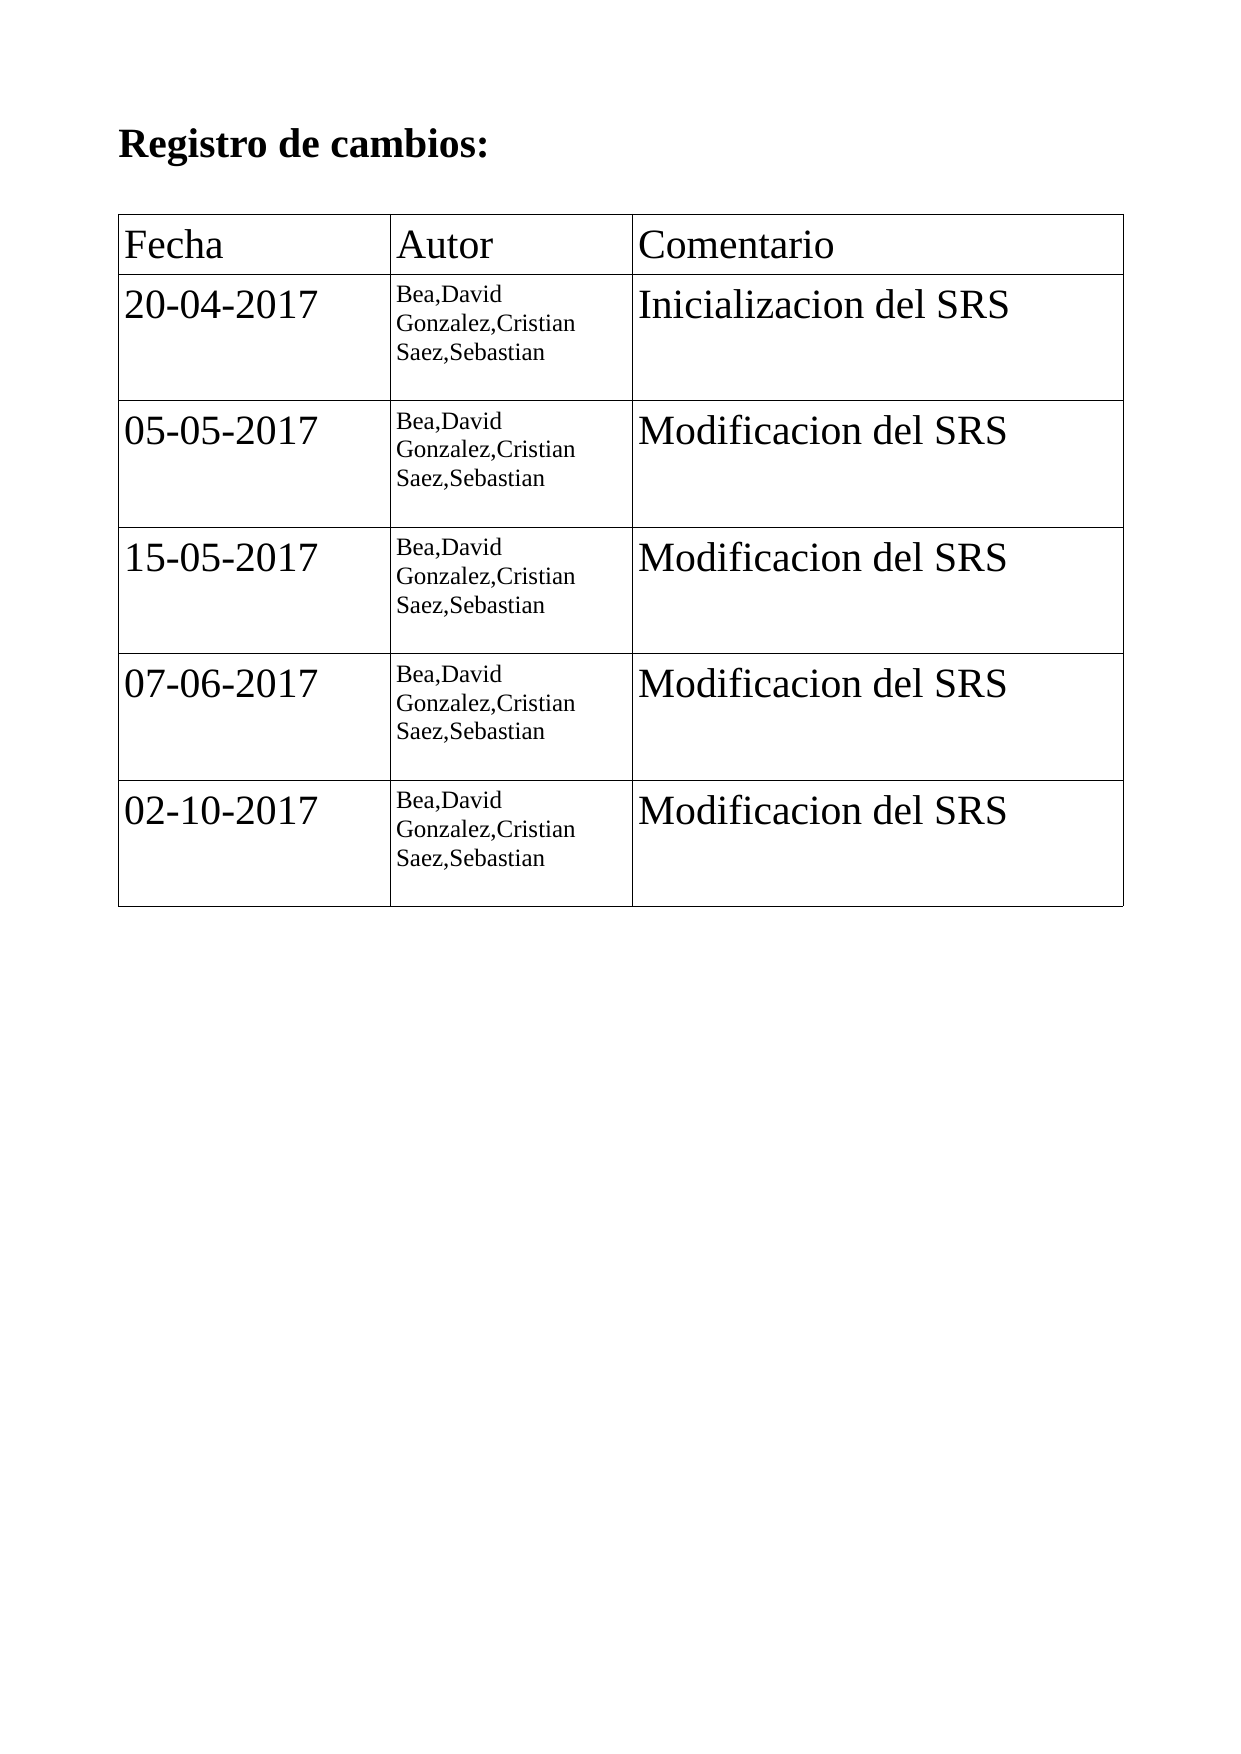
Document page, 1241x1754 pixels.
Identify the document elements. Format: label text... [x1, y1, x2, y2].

table_header Fecha [119, 215, 390, 273]
table_cell Modificacion del SRS [633, 401, 1123, 527]
table_cell Bea,David Gonzalez,Cristian Saez,Sebastian [391, 654, 632, 780]
table_cell Modificacion del SRS [633, 781, 1123, 906]
table_cell Inicializacion del SRS [633, 275, 1123, 400]
table_cell Modificacion del SRS [633, 528, 1123, 653]
table_cell Bea,David Gonzalez,Cristian Saez,Sebastian [391, 275, 632, 400]
table_header Comentario [633, 215, 1123, 273]
table_cell Modificacion del SRS [633, 654, 1123, 780]
table_cell 02-10-2017 [119, 781, 390, 906]
table_cell 20-04-2017 [119, 275, 390, 400]
table_header Autor [391, 215, 632, 273]
table_cell Bea,David Gonzalez,Cristian Saez,Sebastian [391, 781, 632, 906]
table_cell Bea,David Gonzalez,Cristian Saez,Sebastian [391, 528, 632, 653]
table_cell 15-05-2017 [119, 528, 390, 653]
table_cell 07-06-2017 [119, 654, 390, 780]
text Registro de cambios: [118, 118, 1122, 166]
table_cell Bea,David Gonzalez,Cristian Saez,Sebastian [391, 401, 632, 527]
table_cell 05-05-2017 [119, 401, 390, 527]
